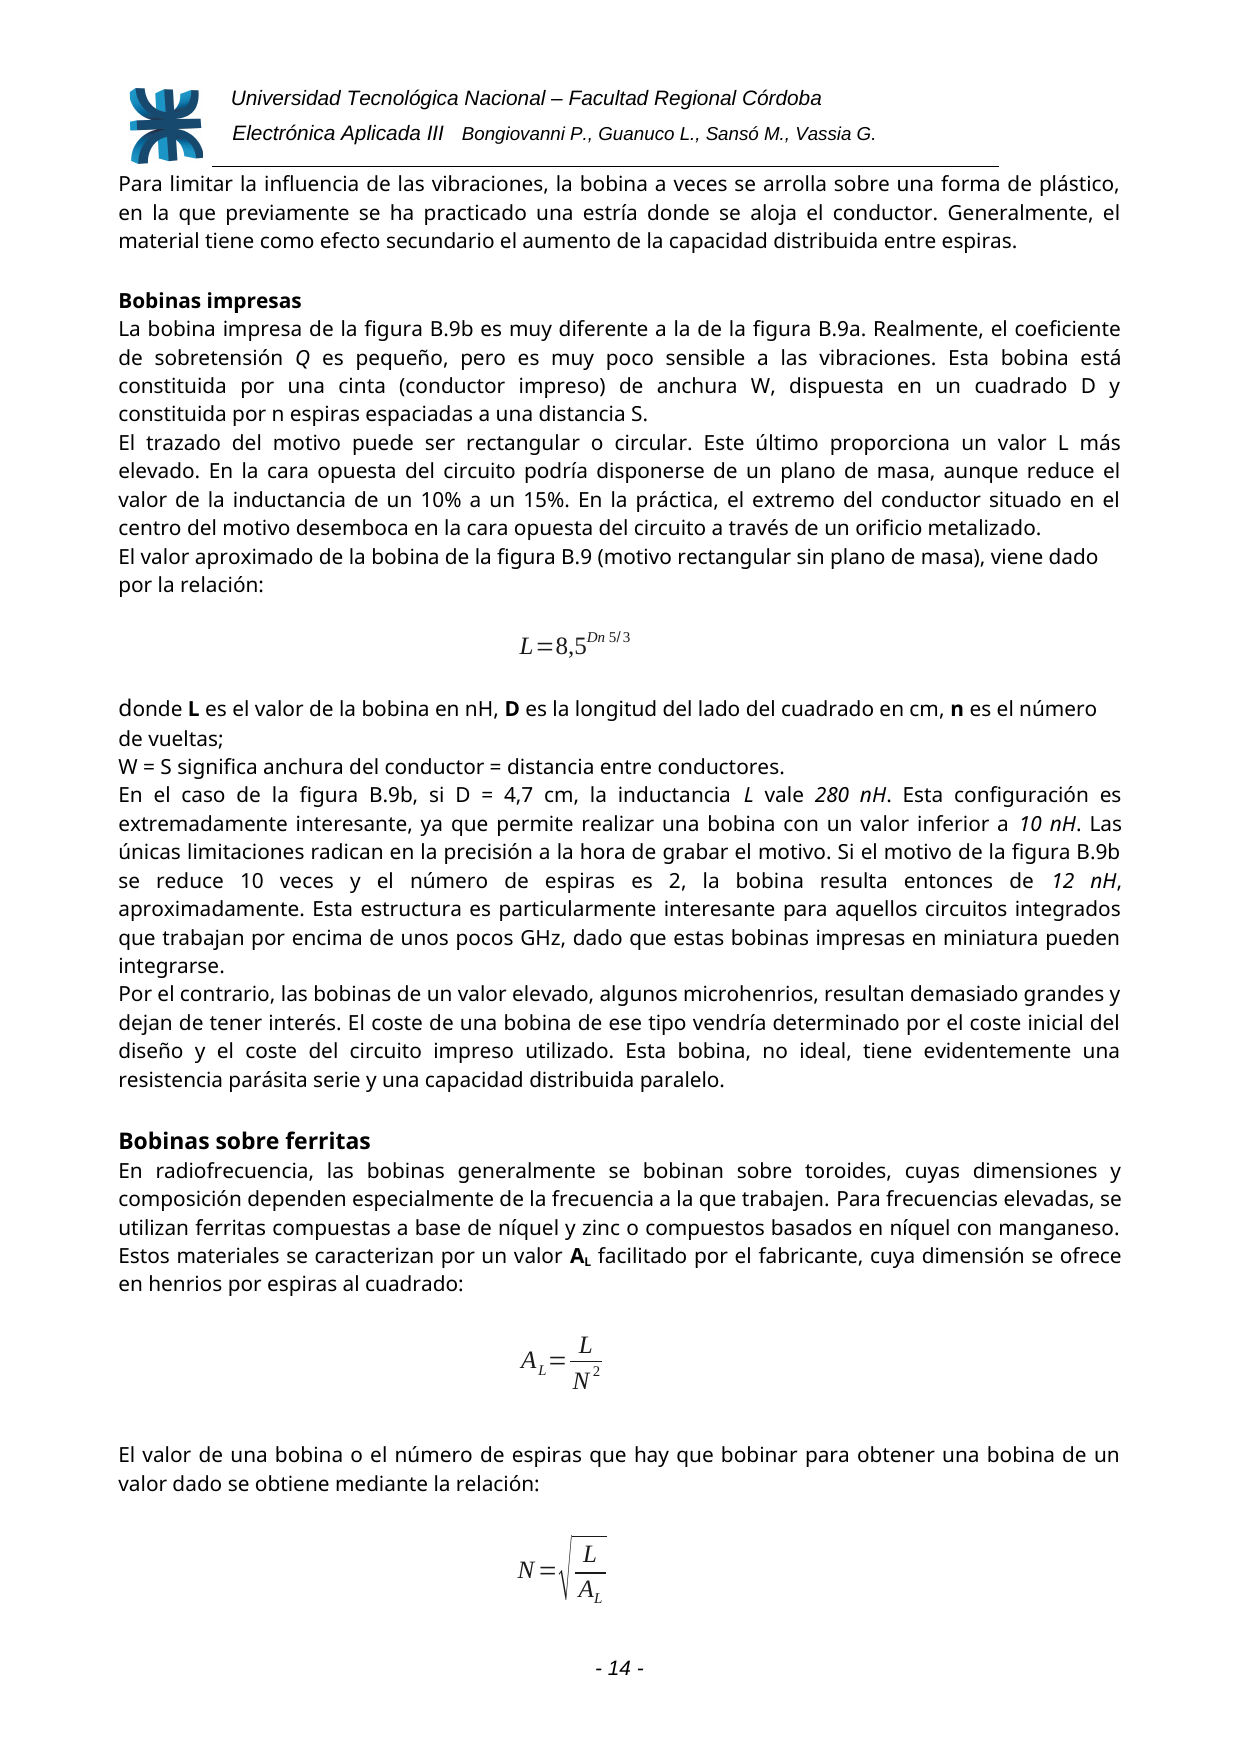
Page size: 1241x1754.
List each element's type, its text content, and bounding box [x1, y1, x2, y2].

text Bobinas impresas [118, 286, 1122, 314]
picture [129, 88, 203, 164]
text El trazado del motivo puede ser rectangular o circular. Este último proporciona un valor L más elevado. En la cara opuesta del circuito podría disponerse de un plano de masa, aunque reduce el valor de la inductancia de un 10% a un 15%. En la práctica, el extremo del conductor situado en el centro del motivo desemboca en la cara opuesta del circuito a través de un orificio metalizado. [118, 428, 1122, 542]
text El valor de una bobina o el número de espiras que hay que bobinar para obtener una bobina de un valor dado se obtiene mediante la relación: [118, 1440, 1122, 1497]
text W = S significa anchura del conductor = distancia entre conductores. [118, 752, 1122, 781]
text La bobina impresa de la figura B.9b es muy diferente a la de la figura B.9a. Realmente, el coeficiente de sobretensión Q es pequeño, pero es muy poco sensible a las vibraciones. Esta bobina está constituida por una cinta (conductor impreso) de anchura W, dispuesta en un cuadrado D y constituida por n espiras espaciadas a una distancia S. [118, 314, 1122, 428]
text Por el contrario, las bobinas de un valor elevado, algunos microhenrios, resultan demasiado grandes y dejan de tener interés. El coste de una bobina de ese tipo vendría determinado por el coste inicial del diseño y el coste del circuito impreso utilizado. Esta bobina, no ideal, tiene evidentemente una resistencia parásita serie y una capacidad distribuida paralelo. [118, 979, 1122, 1093]
text El valor aproximado de la bobina de la figura B.9 (motivo rectangular sin plano de masa), viene dado por la relación: [118, 542, 1122, 599]
text Para limitar la influencia de las vibraciones, la bobina a veces se arrolla sobre una forma de plástico, en la que previamente se ha practicado una estría donde se aloja el conductor. Generalmente, el material tiene como efecto secundario el aumento de la capacidad distribuida entre espiras. [118, 169, 1122, 254]
text En el caso de la figura B.9b, si D = 4,7 cm, la inductancia L vale 280 nH. Esta configuración es extremadamente interesante, ya que permite realizar una bobina con un valor inferior a 10 nH. Las únicas limitaciones radican en la precisión a la hora de grabar el motivo. Si el motivo de la figura B.9b se reduce 10 veces y el número de espiras es 2, la bobina resulta entonces de 12 nH, aproximadamente. Esta estructura es particularmente interesante para aquellos circuitos integrados que trabajan por encima de unos pocos GHz, dado que estas bobinas impresas en miniatura pueden integrarse. [118, 781, 1122, 979]
text En radiofrecuencia, las bobinas generalmente se bobinan sobre toroides, cuyas dimensiones y composición dependen especialmente de la frecuencia a la que trabajen. Para frecuencias elevadas, se utilizan ferritas compuestas a base de níquel y zinc o compuestos basados en níquel con manganeso. Estos materiales se caracterizan por un valor AL facilitado por el fabricante, cuya dimensión se ofrece en henrios por espiras al cuadrado: [118, 1156, 1122, 1298]
text donde L es el valor de la bobina en nH, D es la longitud del lado del cuadrado en cm, n es el número de vueltas; [118, 692, 1122, 752]
text Bobinas sobre ferritas [118, 1124, 1122, 1156]
